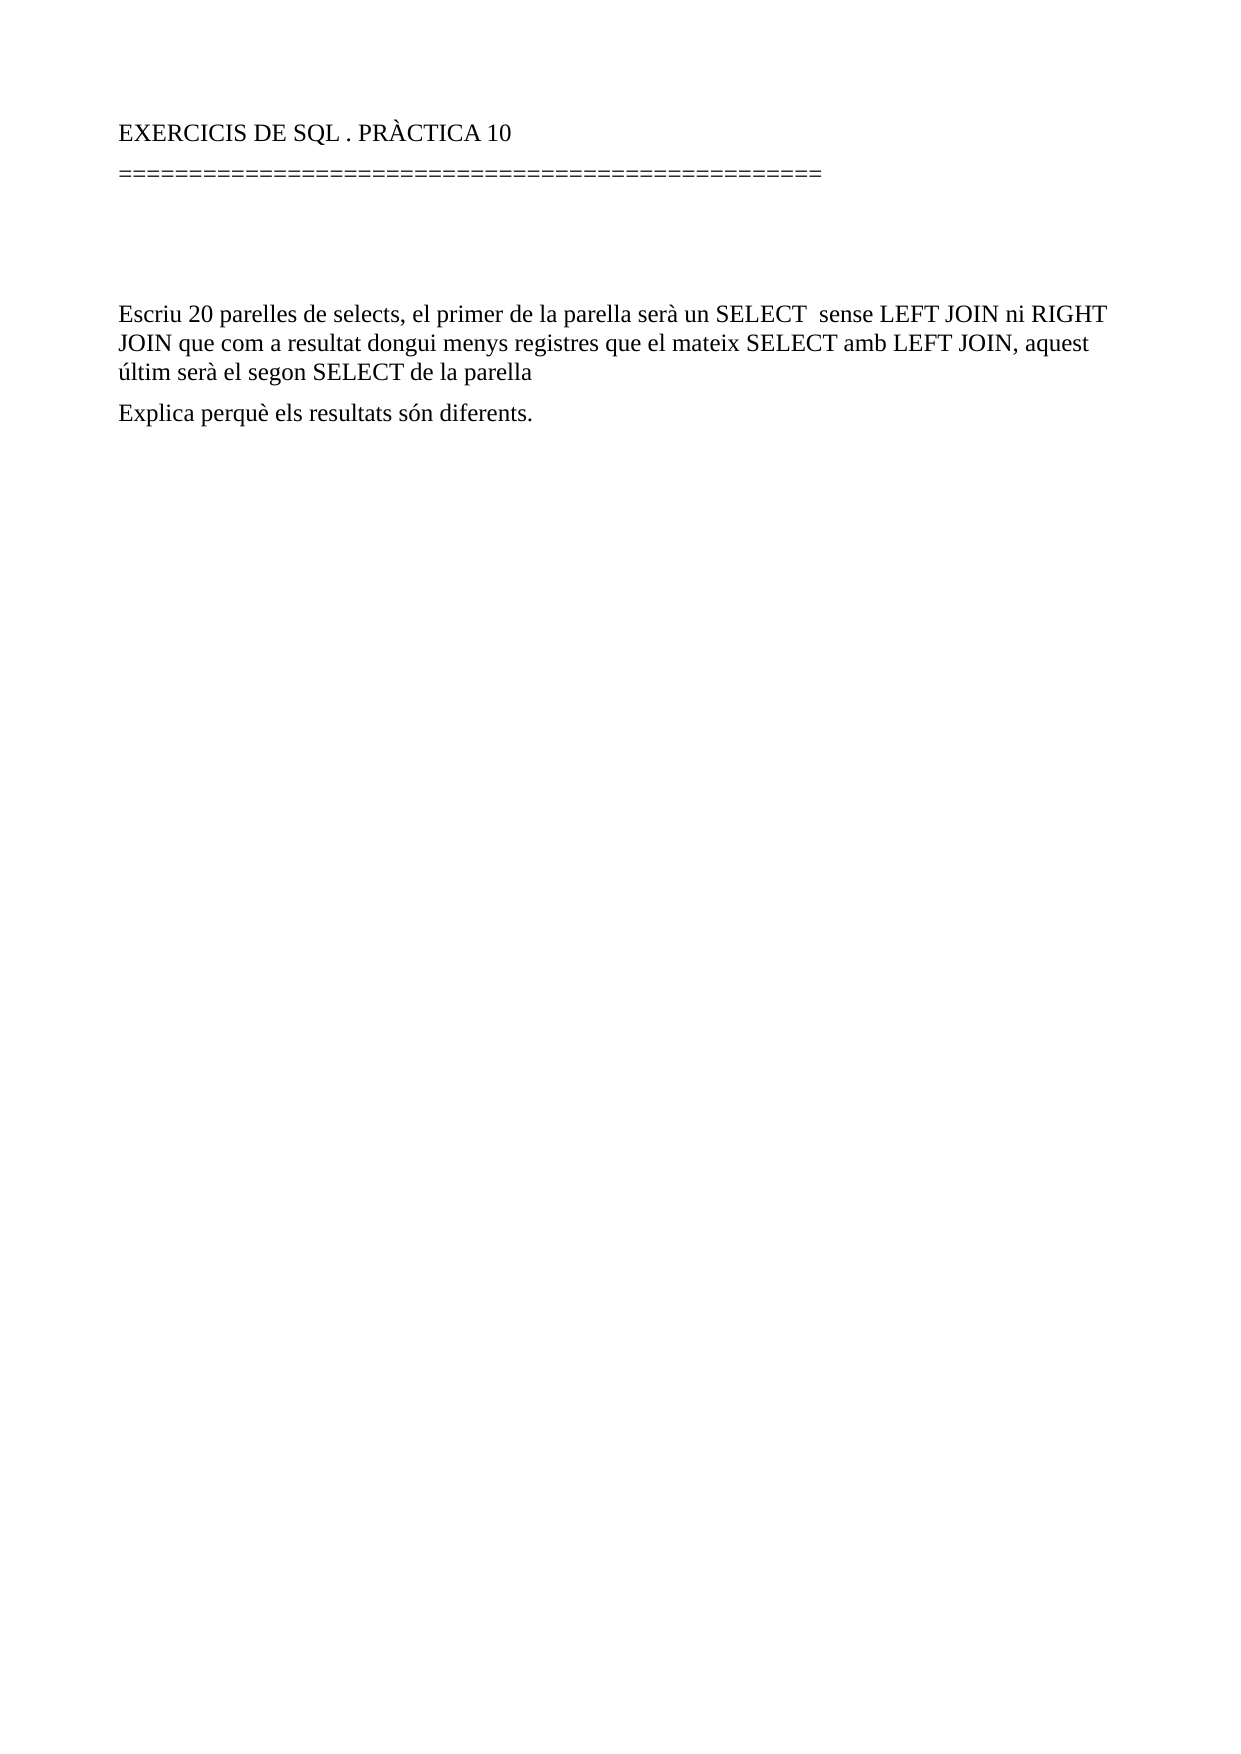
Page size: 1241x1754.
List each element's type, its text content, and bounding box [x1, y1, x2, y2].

text EXERCICIS DE SQL . PRÀCTICA 10 [118, 118, 1122, 147]
text Escriu 20 parelles de selects, el primer de la parella serà un SELECT sense LEFT JOIN ni RIGHT JOIN que com a resultat dongui menys registres que el mateix SELECT amb LEFT JOIN, aquest últim serà el segon SELECT de la parella [118, 242, 1122, 386]
text ================================================== [118, 159, 1122, 188]
text Explica perquè els resultats són diferents. [118, 398, 1122, 456]
